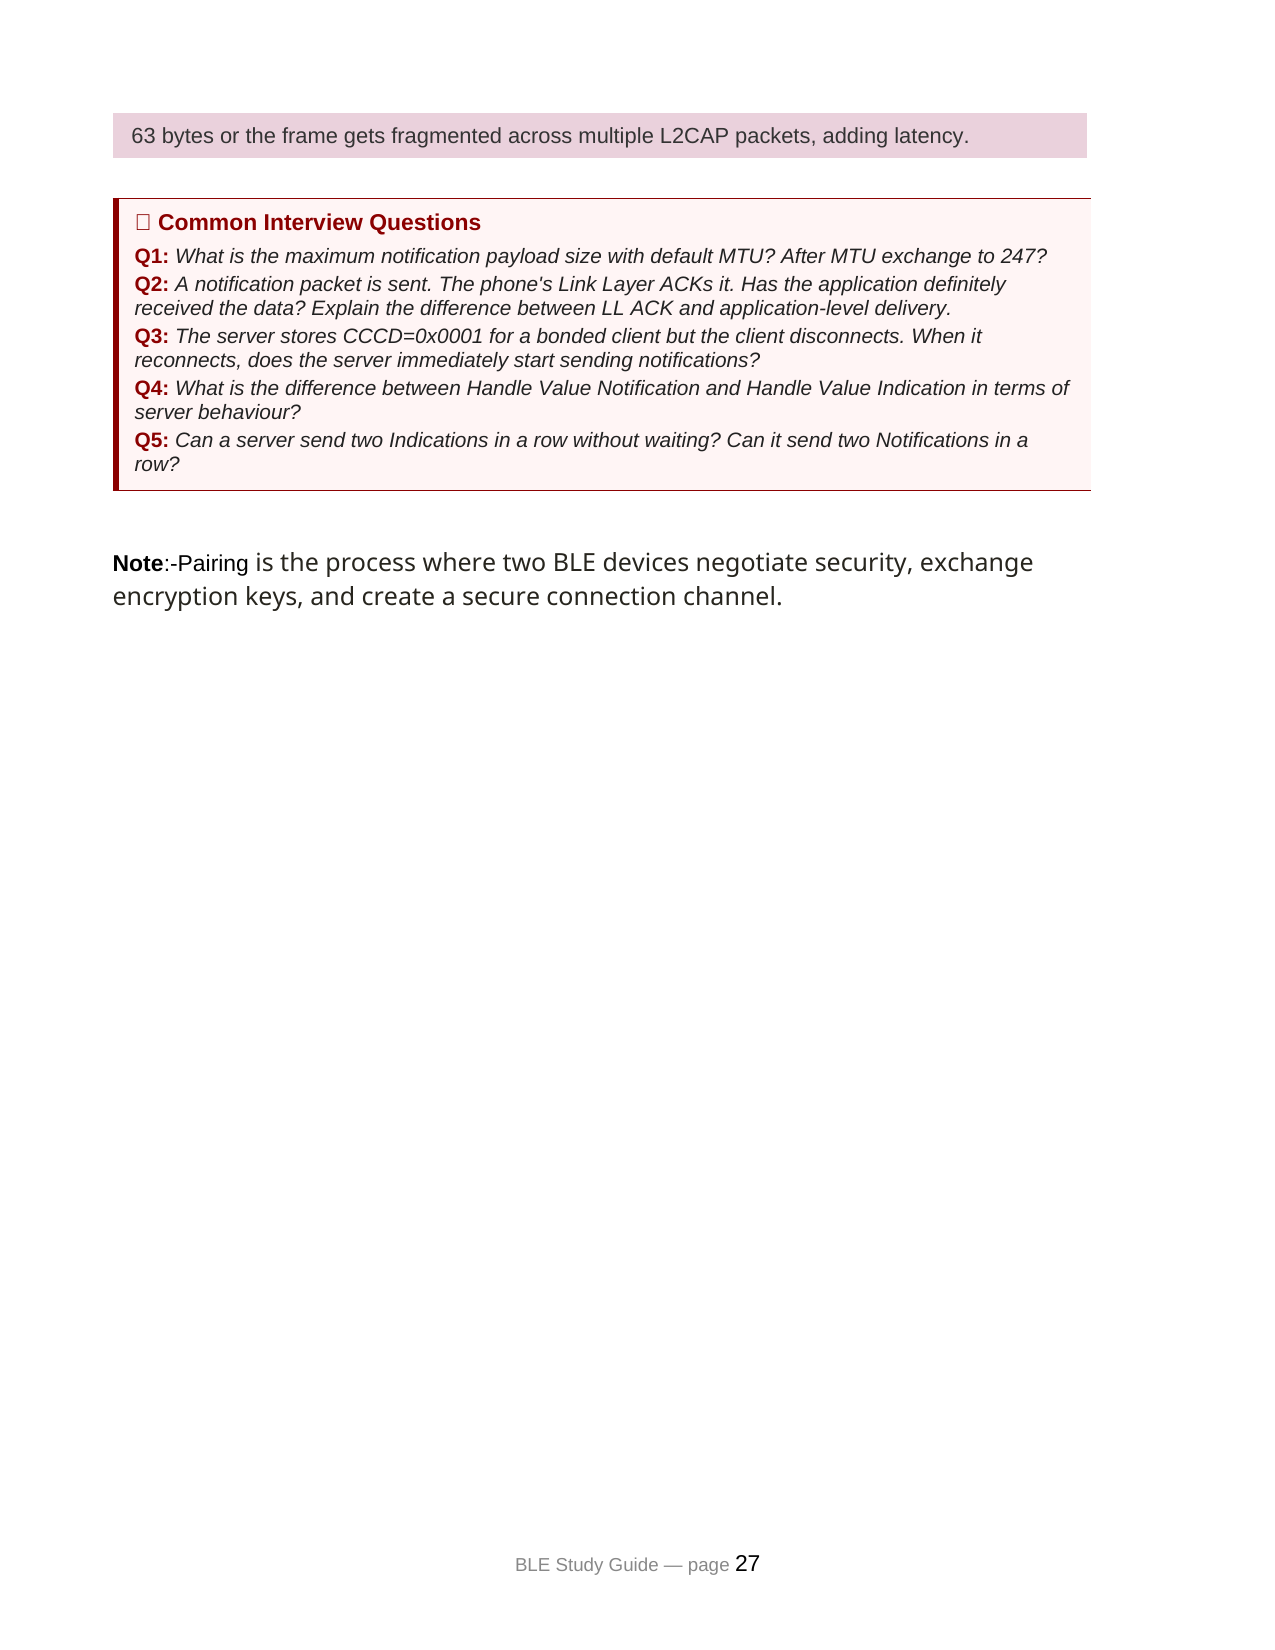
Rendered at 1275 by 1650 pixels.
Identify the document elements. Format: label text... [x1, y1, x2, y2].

table_header 63 bytes or the frame gets fragmented across multiple L2CAP packets, adding latency. [113, 113, 1087, 158]
table_header 🎯 Common Interview Questions Q1: What is the maximum notification payload size with default MTU? After MTU exchange to 247? Q2: A notification packet is sent. The phone's Link Layer ACKs it. Has the application definitely received the data? Explain the difference between LL ACK and application-level delivery. Q3: The server stores CCCD=0x0001 for a bonded client but the client disconnects. When it reconnects, does the server immediately start sending notifications? Q4: What is the difference between Handle Value Notification and Handle Value Indication in terms of server behaviour? Q5: Can a server send two Indications in a row without waiting? Can it send two Notifications in a row? [119, 199, 1091, 490]
text Note:-Pairing is the process where two BLE devices negotiate security, exchange encryption keys, and create a secure connection channel. [112, 491, 1162, 612]
